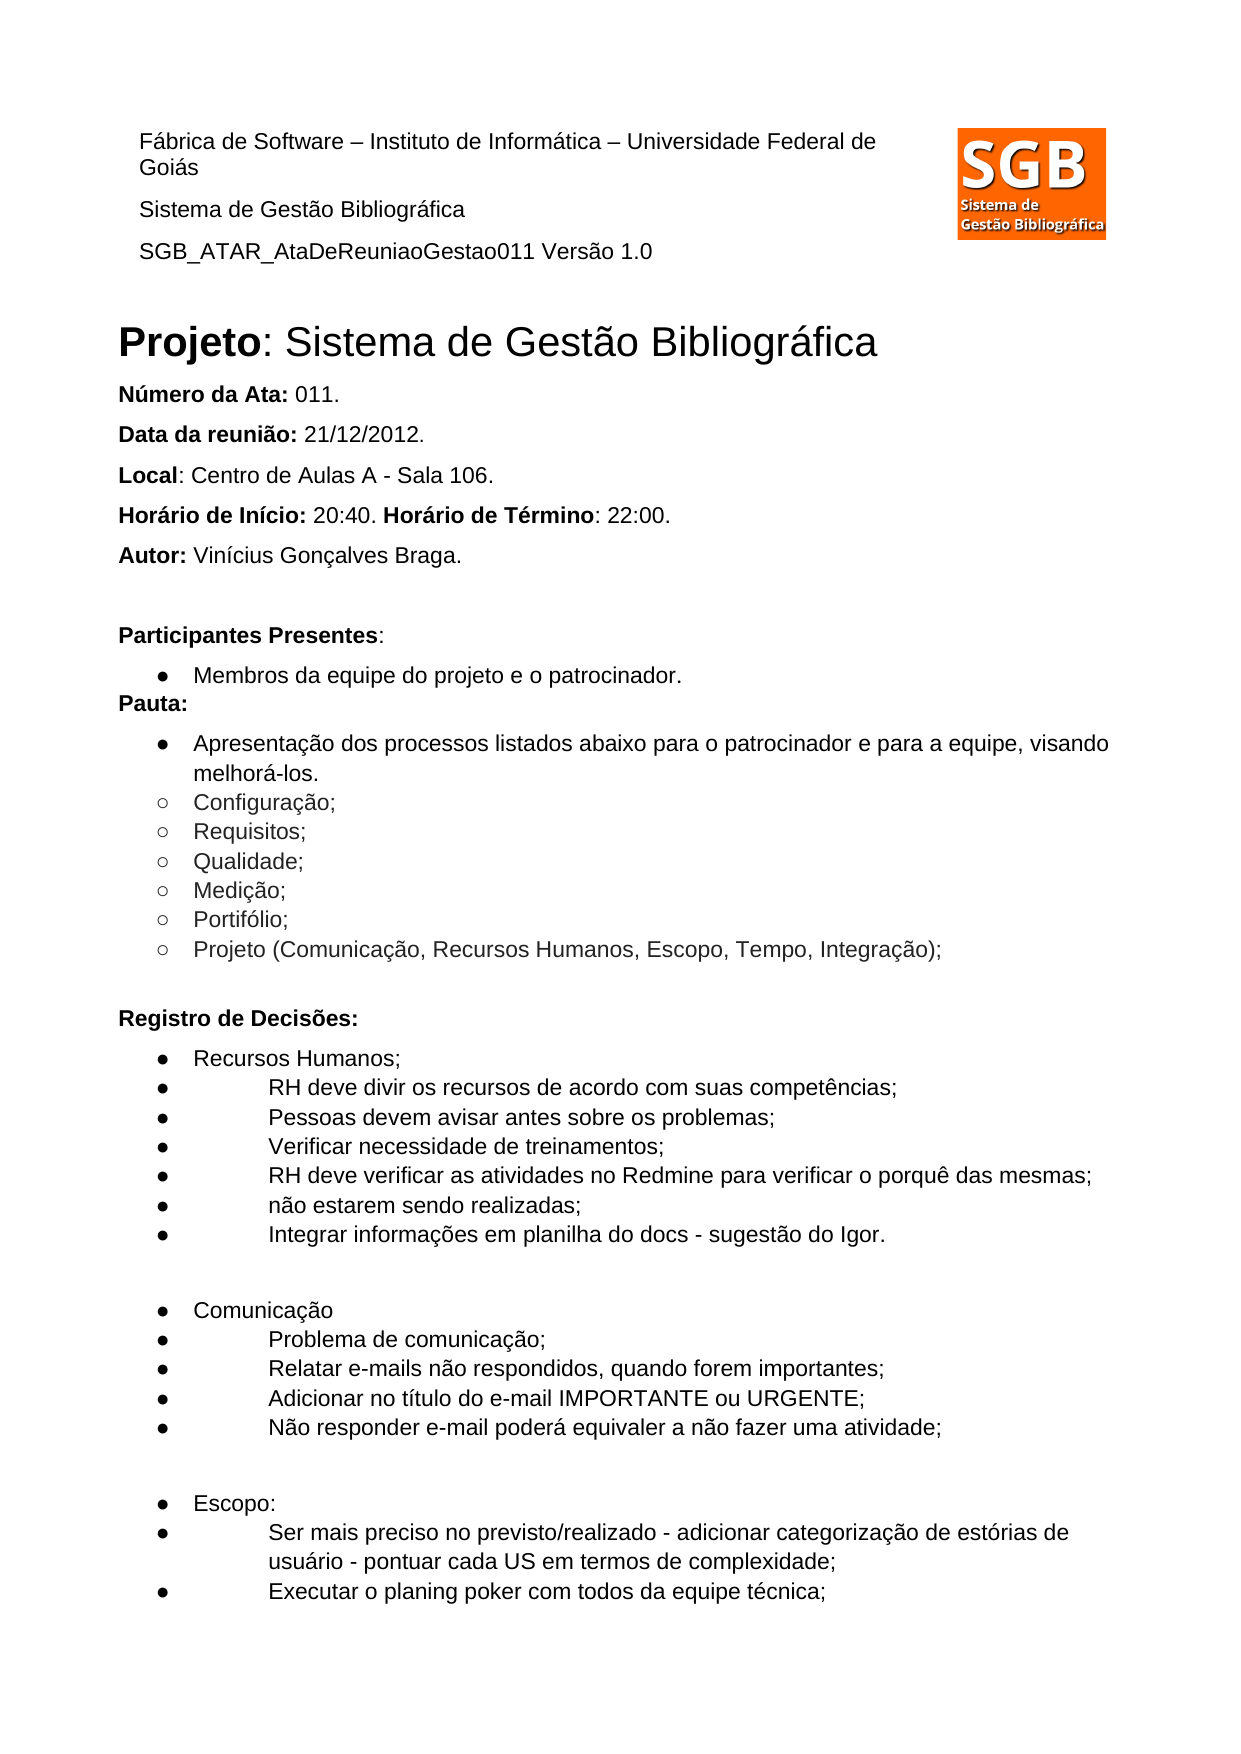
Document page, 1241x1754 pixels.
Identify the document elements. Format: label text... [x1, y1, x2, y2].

picture [957, 128, 1107, 240]
list Pessoas devem avisar antes sobre os problemas; [156, 1104, 1122, 1130]
list Comunicação [156, 1297, 1122, 1323]
list Projeto (Comunicação, Recursos Humanos, Escopo, Tempo, Integração); [169, 936, 1122, 962]
text Pauta: [118, 691, 1122, 717]
text Local: Centro de Aulas A - Sala 106. [118, 463, 1122, 489]
list RH deve divir os recursos de acordo com suas competências; [156, 1075, 1122, 1101]
list Membros da equipe do projeto e o patrocinador. [156, 663, 1122, 689]
text Projeto: Sistema de Gestão Bibliográfica [118, 319, 1122, 366]
list RH deve verificar as atividades no Redmine para verificar o porquê das mesmas; [156, 1163, 1122, 1189]
list Portifólio; [169, 907, 1122, 933]
text Data da reunião: 21/12/2012. [118, 421, 1122, 447]
list Escopo: [156, 1490, 1122, 1516]
text Horário de Início: 20:40. Horário de Término: 22:00. [118, 503, 1122, 529]
list Recursos Humanos; [156, 1046, 1122, 1071]
list Problema de comunicação; [156, 1327, 1122, 1352]
list Requisitos; [169, 819, 1122, 844]
list Não responder e-mail poderá equivaler a não fazer uma atividade; [156, 1415, 1122, 1440]
list Verificar necessidade de treinamentos; [156, 1134, 1122, 1159]
list Configuração; [156, 789, 1122, 815]
list Ser mais preciso no previsto/realizado - adicionar categorização de estórias de usuário - pontuar cada US em termos de complexidade; [156, 1519, 1122, 1574]
list Relatar e-mails não respondidos, quando forem importantes; [156, 1356, 1122, 1382]
list Medição; [169, 878, 1122, 903]
text Registro de Decisões: [118, 1006, 1122, 1031]
text Número da Ata: 011. [118, 381, 1122, 407]
list Executar o planing poker com todos da equipe técnica; [156, 1578, 1122, 1604]
list Apresentação dos processos listados abaixo para o patrocinador e para a equipe, visando melhorá-los. [156, 731, 1122, 786]
list Qualidade; [169, 848, 1122, 874]
list não estarem sendo realizadas; [156, 1192, 1122, 1218]
text Participantes Presentes: [118, 623, 1122, 648]
list Adicionar no título do e-mail IMPORTANTE ou URGENTE; [156, 1385, 1122, 1411]
text Autor: Vinícius Gonçalves Braga. [118, 543, 1122, 569]
list Integrar informações em planilha do docs - sugestão do Igor. [156, 1222, 1122, 1247]
